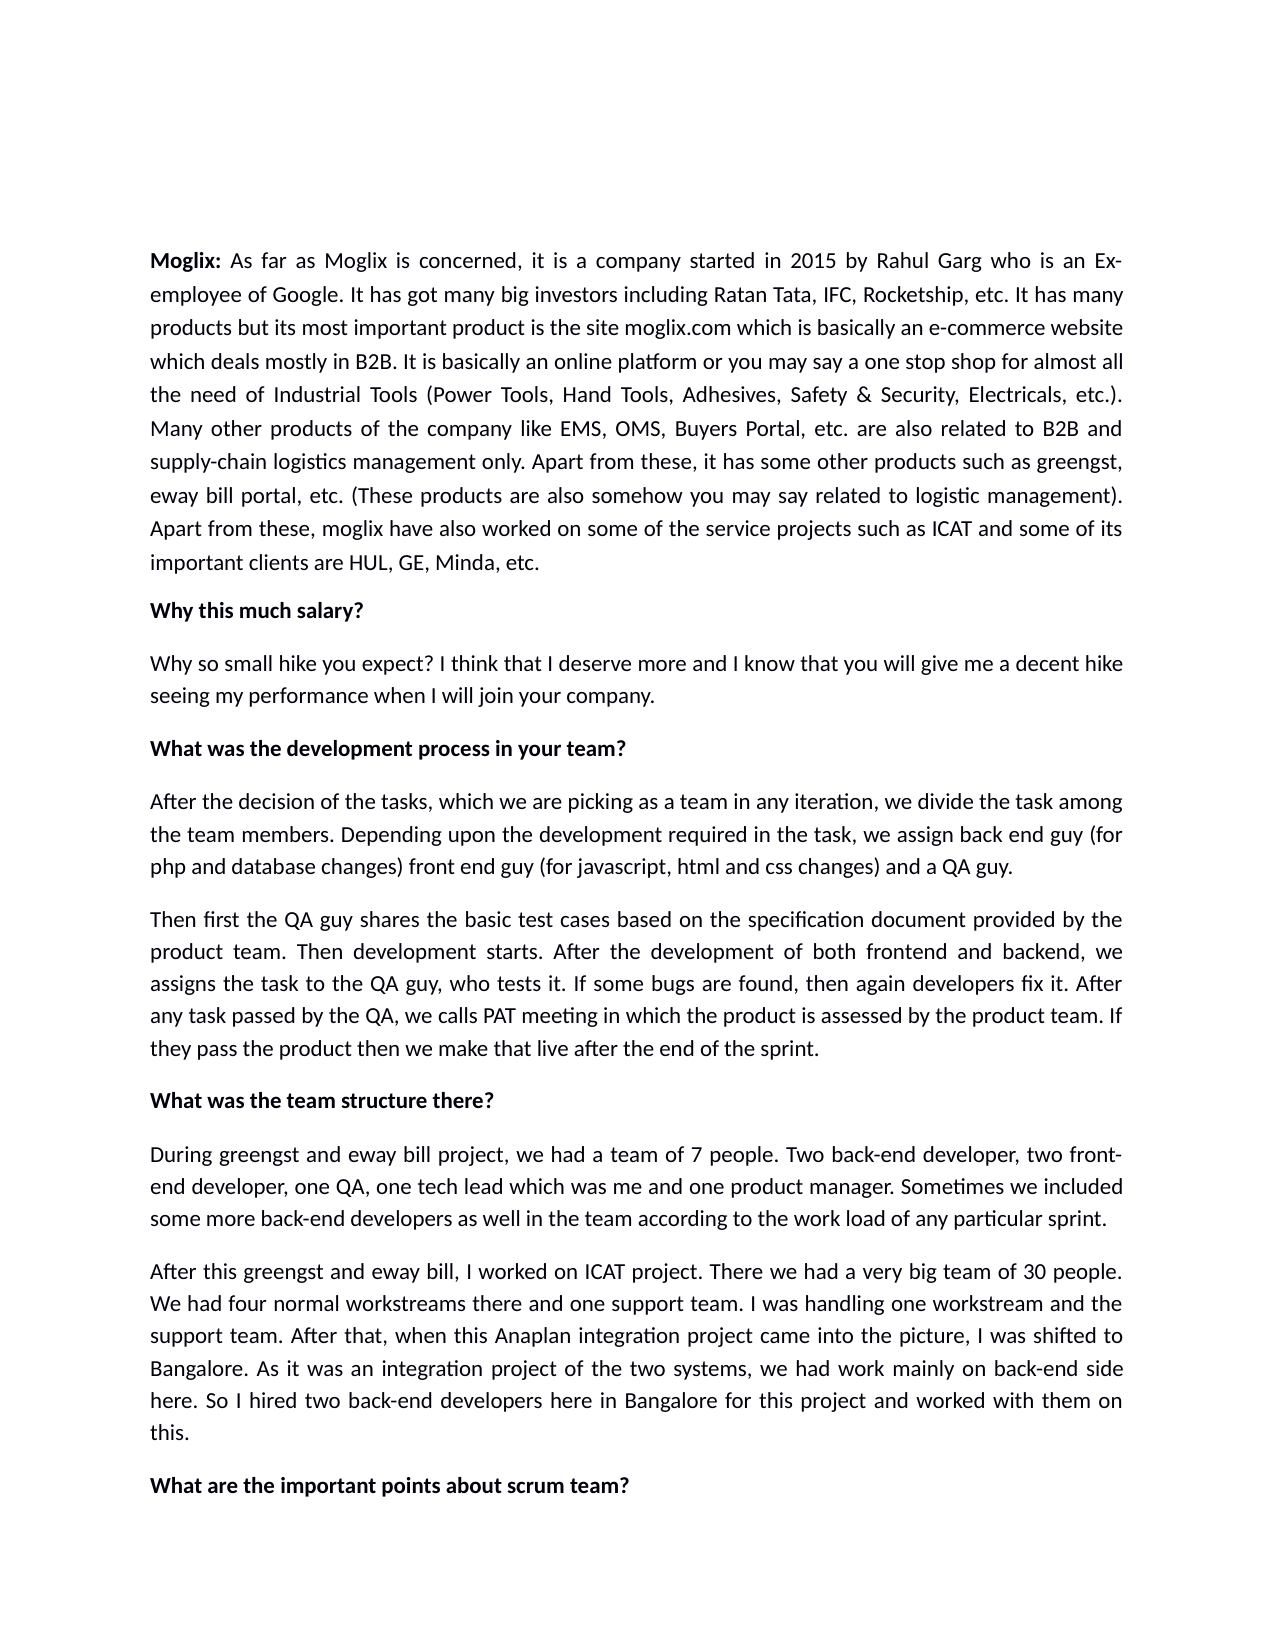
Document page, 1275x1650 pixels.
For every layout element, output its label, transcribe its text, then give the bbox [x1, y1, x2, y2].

text What was the development process in your team? [150, 734, 1125, 762]
text During greengst and eway bill project, we had a team of 7 people. Two back-end developer, two front-end developer, one QA, one tech lead which was me and one product manager. Sometimes we included some more back-end developers as well in the team according to the work load of any particular sprint. [150, 1140, 1125, 1232]
text What was the team structure there? [150, 1087, 1125, 1115]
text Why so small hike you expect? I think that I deserve more and I know that you will give me a decent hike seeing my performance when I will join your company. [150, 649, 1125, 709]
text Why this much salary? [150, 596, 1125, 624]
text Then first the QA guy shares the basic test cases based on the specification document provided by the product team. Then development starts. After the development of both frontend and backend, we assigns the task to the QA guy, who tests it. If some bugs are found, then again developers fix it. After any task passed by the QA, we calls PAT meeting in which the product is assessed by the product team. If they pass the product then we make that live after the end of the sprint. [150, 905, 1125, 1062]
text Moglix: As far as Moglix is concerned, it is a company started in 2015 by Rahul Garg who is an Ex-employee of Google. It has got many big investors including Ratan Tata, IFC, Rocketship, etc. It has many products but its most important product is the site moglix.com which is basically an e-commerce website which deals mostly in B2B. It is basically an online platform or you may say a one stop shop for almost all the need of Industrial Tools (Power Tools, Hand Tools, Adhesives, Safety & Security, Electricals, etc.). Many other products of the company like EMS, OMS, Buyers Portal, etc. are also related to B2B and supply-chain logistics management only. Apart from these, it has some other products such as greengst, eway bill portal, etc. (These products are also somehow you may say related to logistic management). Apart from these, moglix have also worked on some of the service projects such as ICAT and some of its important clients are HUL, GE, Minda, etc. [150, 246, 1125, 576]
text What are the important points about scrum team? [150, 1471, 1125, 1499]
text After the decision of the tasks, which we are picking as a team in any iteration, we divide the task among the team members. Depending upon the development required in the task, we assign back end guy (for php and database changes) front end guy (for javascript, html and css changes) and a QA guy. [150, 787, 1125, 880]
text After this greengst and eway bill, I worked on ICAT project. There we had a very big team of 30 people. We had four normal workstreams there and one support team. I was handling one workstream and the support team. After that, when this Anaplan integration project came into the picture, I was shifted to Bangalore. As it was an integration project of the two systems, we had work mainly on back-end side here. So I hired two back-end developers here in Bangalore for this project and worked with them on this. [150, 1257, 1125, 1446]
